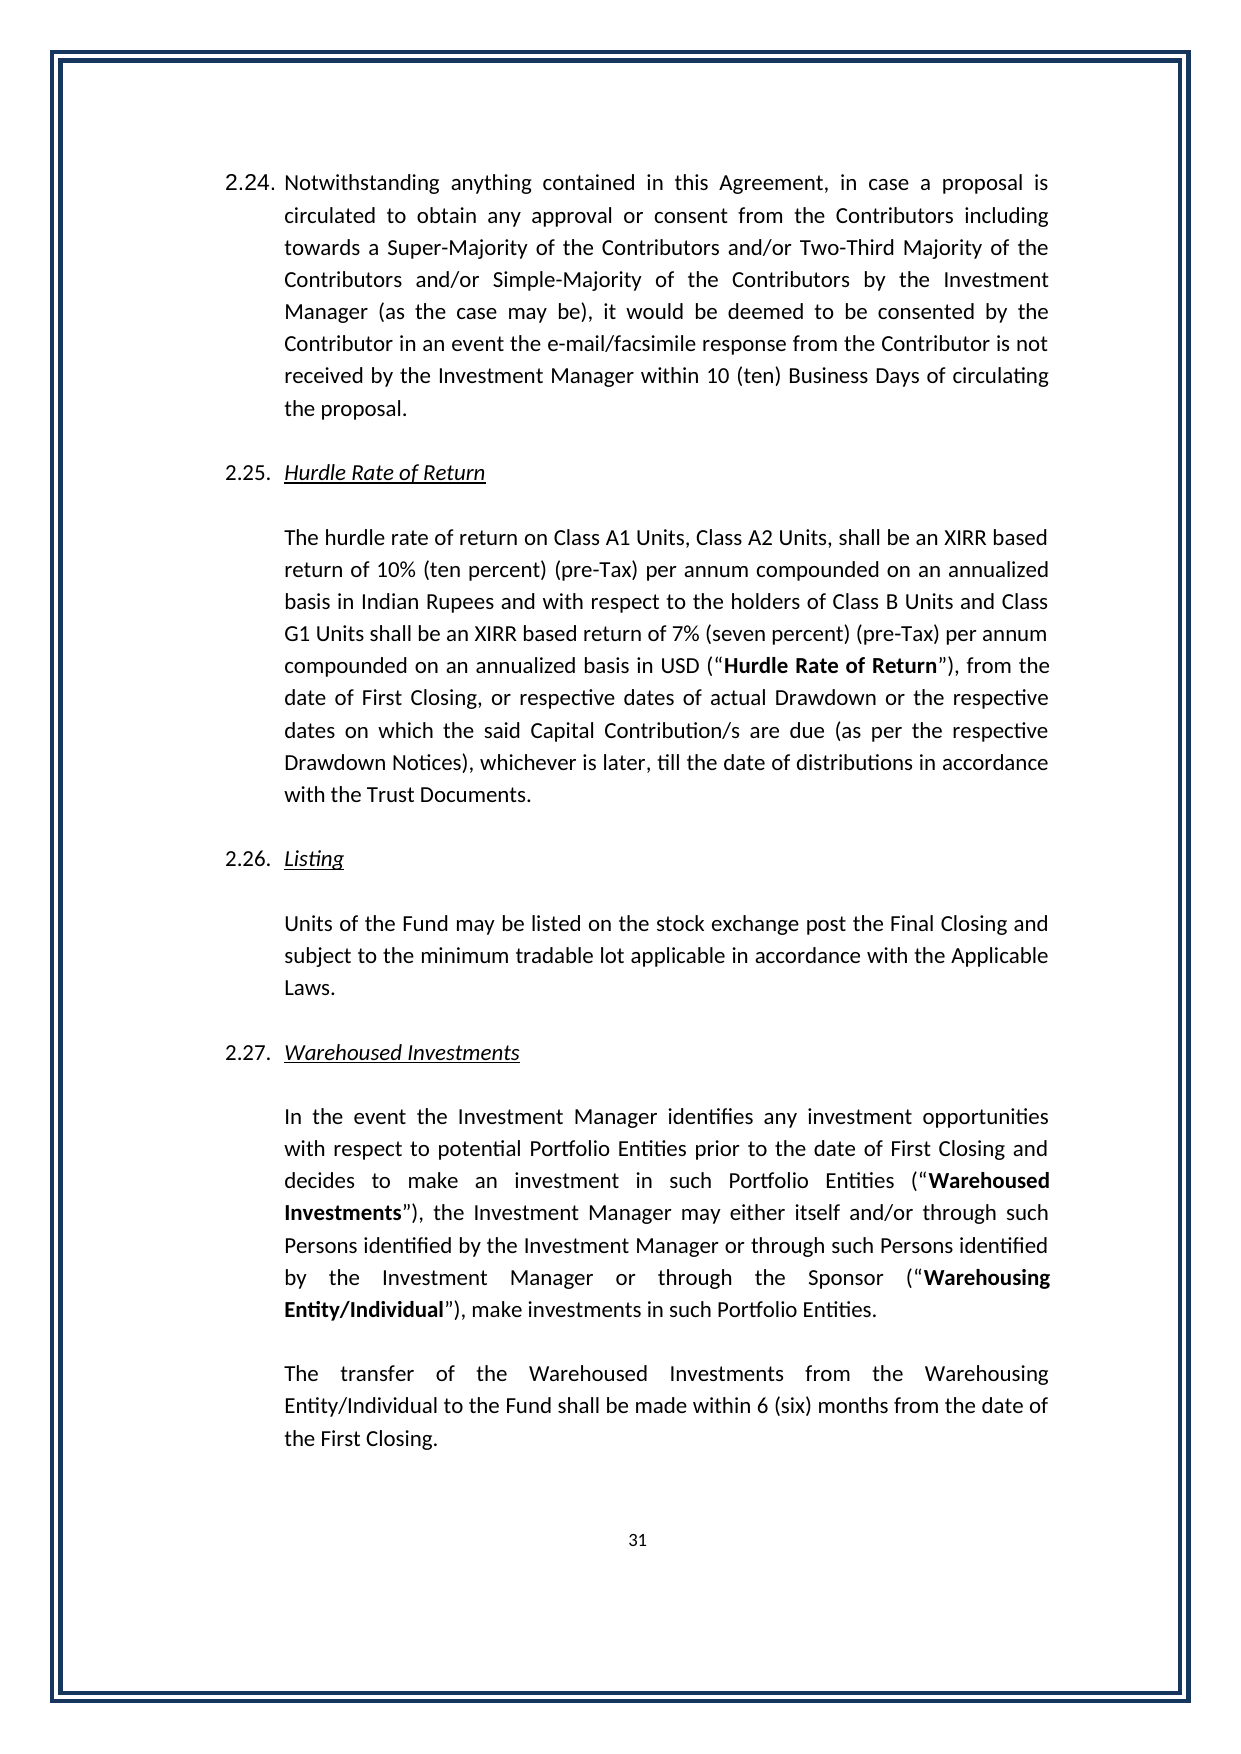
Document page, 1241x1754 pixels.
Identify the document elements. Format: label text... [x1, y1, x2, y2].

list Warehoused Investments [225, 1038, 1050, 1066]
text In the event the Investment Manager identifies any investment opportunities with respect to potential Portfolio Entities prior to the date of First Closing and decides to make an investment in such Portfolio Entities (“Warehoused Investments”), the Investment Manager may either itself and/or through such Persons identified by the Investment Manager or through such Persons identified by the Investment Manager or through the Sponsor (“Warehousing Entity/Individual”), make investments in such Portfolio Entities. [284, 1102, 1050, 1323]
text Units of the Fund may be listed on the stock exchange post the Final Closing and subject to the minimum tradable lot applicable in accordance with the Applicable Laws. [284, 909, 1050, 1001]
list Listing [225, 844, 1050, 872]
text The transfer of the Warehoused Investments from the Warehousing Entity/Individual to the Fund shall be made within 6 (six) months from the date of the First Closing. [284, 1359, 1050, 1452]
list Hurdle Rate of Return [225, 458, 1050, 486]
list Notwithstanding anything contained in this Agreement, in case a proposal is circulated to obtain any approval or consent from the Contributors including towards a Super-Majority of the Contributors and/or Two-Third Majority of the Contributors and/or Simple-Majority of the Contributors by the Investment Manager (as the case may be), it would be deemed to be consented by the Contributor in an event the e-mail/facsimile response from the Contributor is not received by the Investment Manager within 10 (ten) Business Days of circulating the proposal. [225, 168, 1050, 422]
text The hurdle rate of return on Class A1 Units, Class A2 Units, shall be an XIRR based return of 10% (ten percent) (pre-Tax) per annum compounded on an annualized basis in Indian Rupees and with respect to the holders of Class B Units and Class G1 Units shall be an XIRR based return of 7% (seven percent) (pre-Tax) per annum compounded on an annualized basis in USD (“Hurdle Rate of Return”), from the date of First Closing, or respective dates of actual Drawdown or the respective dates on which the said Capital Contribution/s are due (as per the respective Drawdown Notices), whichever is later, till the date of distributions in accordance with the Trust Documents. [284, 523, 1050, 808]
